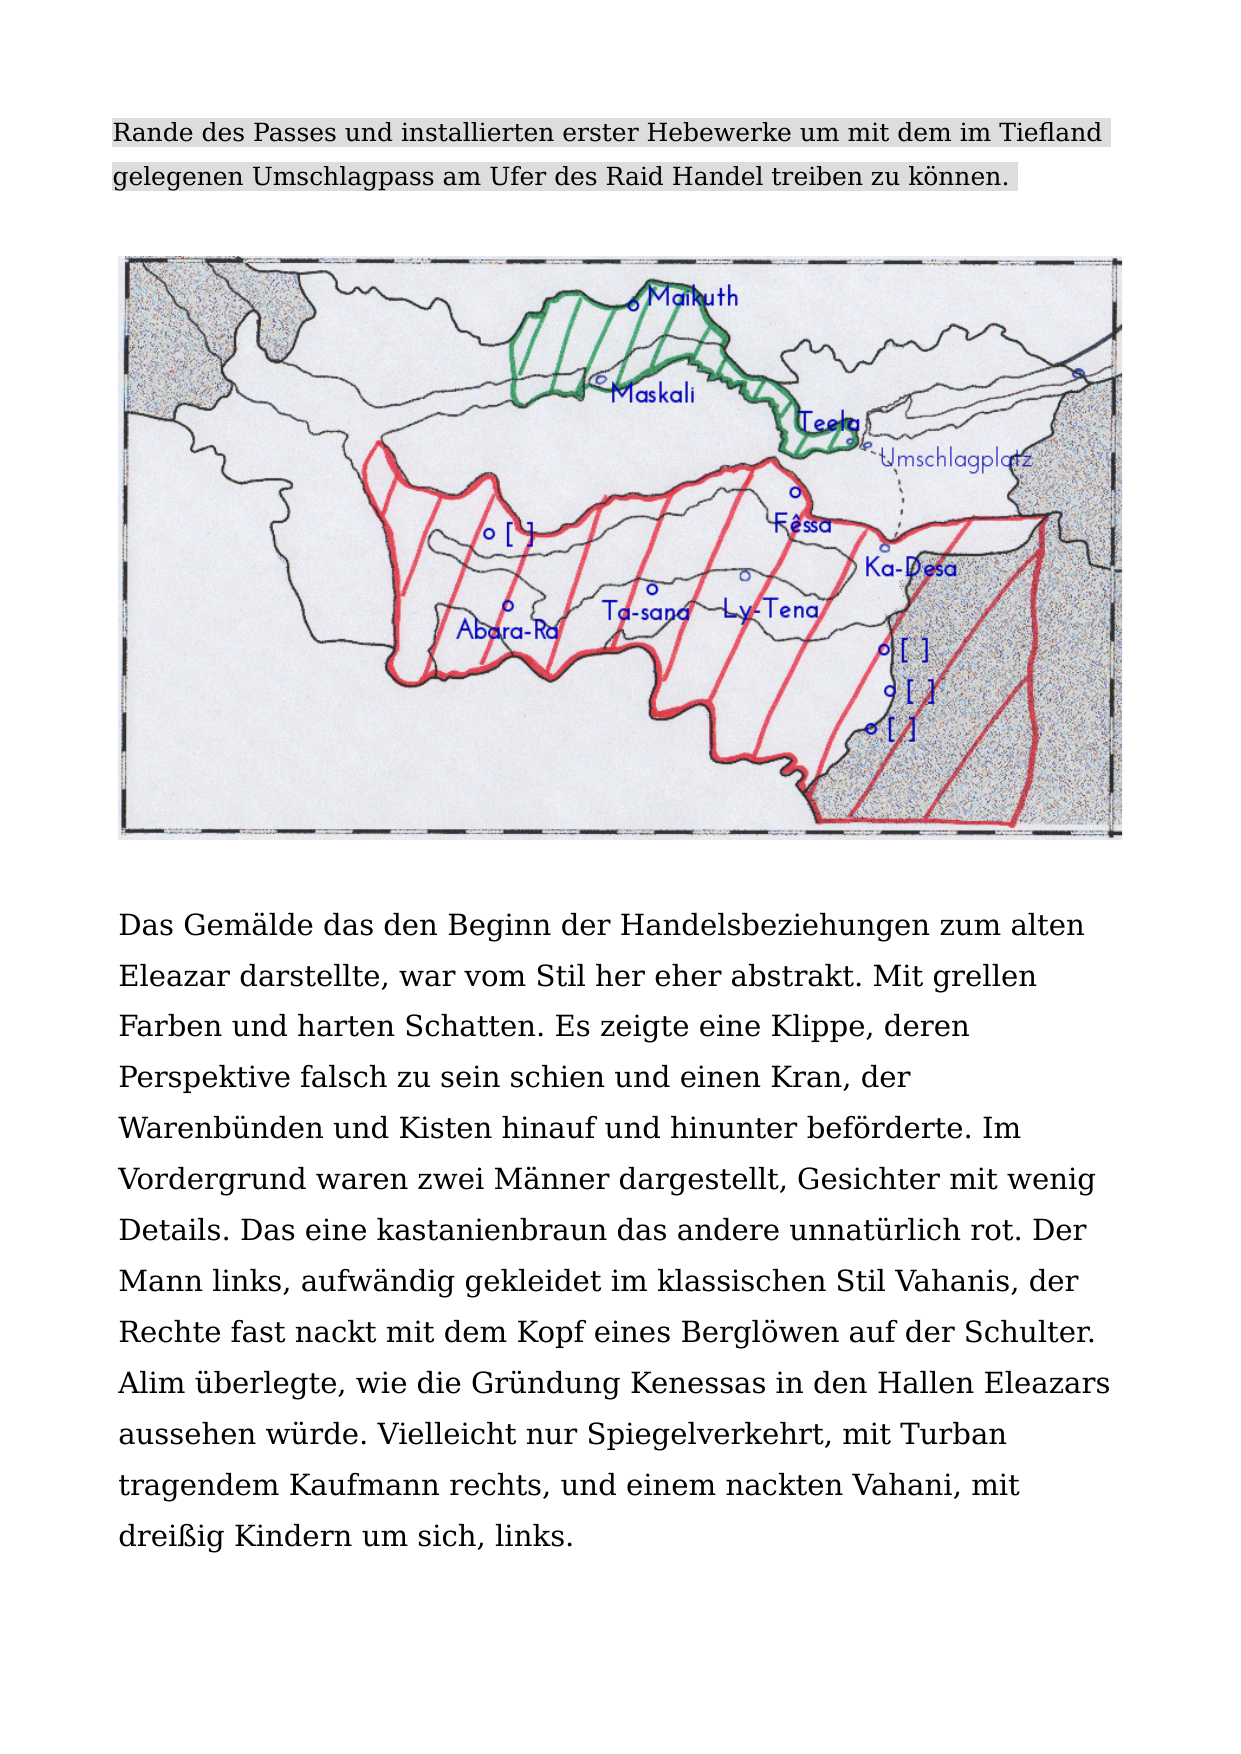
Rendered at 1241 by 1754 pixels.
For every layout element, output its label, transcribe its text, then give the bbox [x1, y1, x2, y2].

picture [118, 256, 1123, 840]
text Rande des Passes und installierten erster Hebewerke um mit dem im Tiefland gelegenen Umschlagpass am Ufer des Raid Handel treiben zu können. [112, 118, 1122, 191]
text Alim überlegte, wie die Gründung Kenessas in den Hallen Eleazars aussehen würde. Vielleicht nur Spiegelverkehrt, mit Turban tragendem Kaufmann rechts, und einem nackten Vahani, mit dreißig Kindern um sich, links. [118, 1366, 1122, 1553]
text Das Gemälde das den Beginn der Handelsbeziehungen zum alten Eleazar darstellte, war vom Stil her eher abstrakt. Mit grellen Farben und harten Schatten. Es zeigte eine Klippe, deren Perspektive falsch zu sein schien und einen Kran, der Warenbünden und Kisten hinauf und hinunter beförderte. Im Vordergrund waren zwei Männer dargestellt, Gesichter mit wenig Details. Das eine kastanienbraun das andere unnatürlich rot. Der Mann links, aufwändig gekleidet im klassischen Stil Vahanis, der Rechte fast nackt mit dem Kopf eines Berglöwen auf der Schulter. [118, 908, 1122, 1349]
